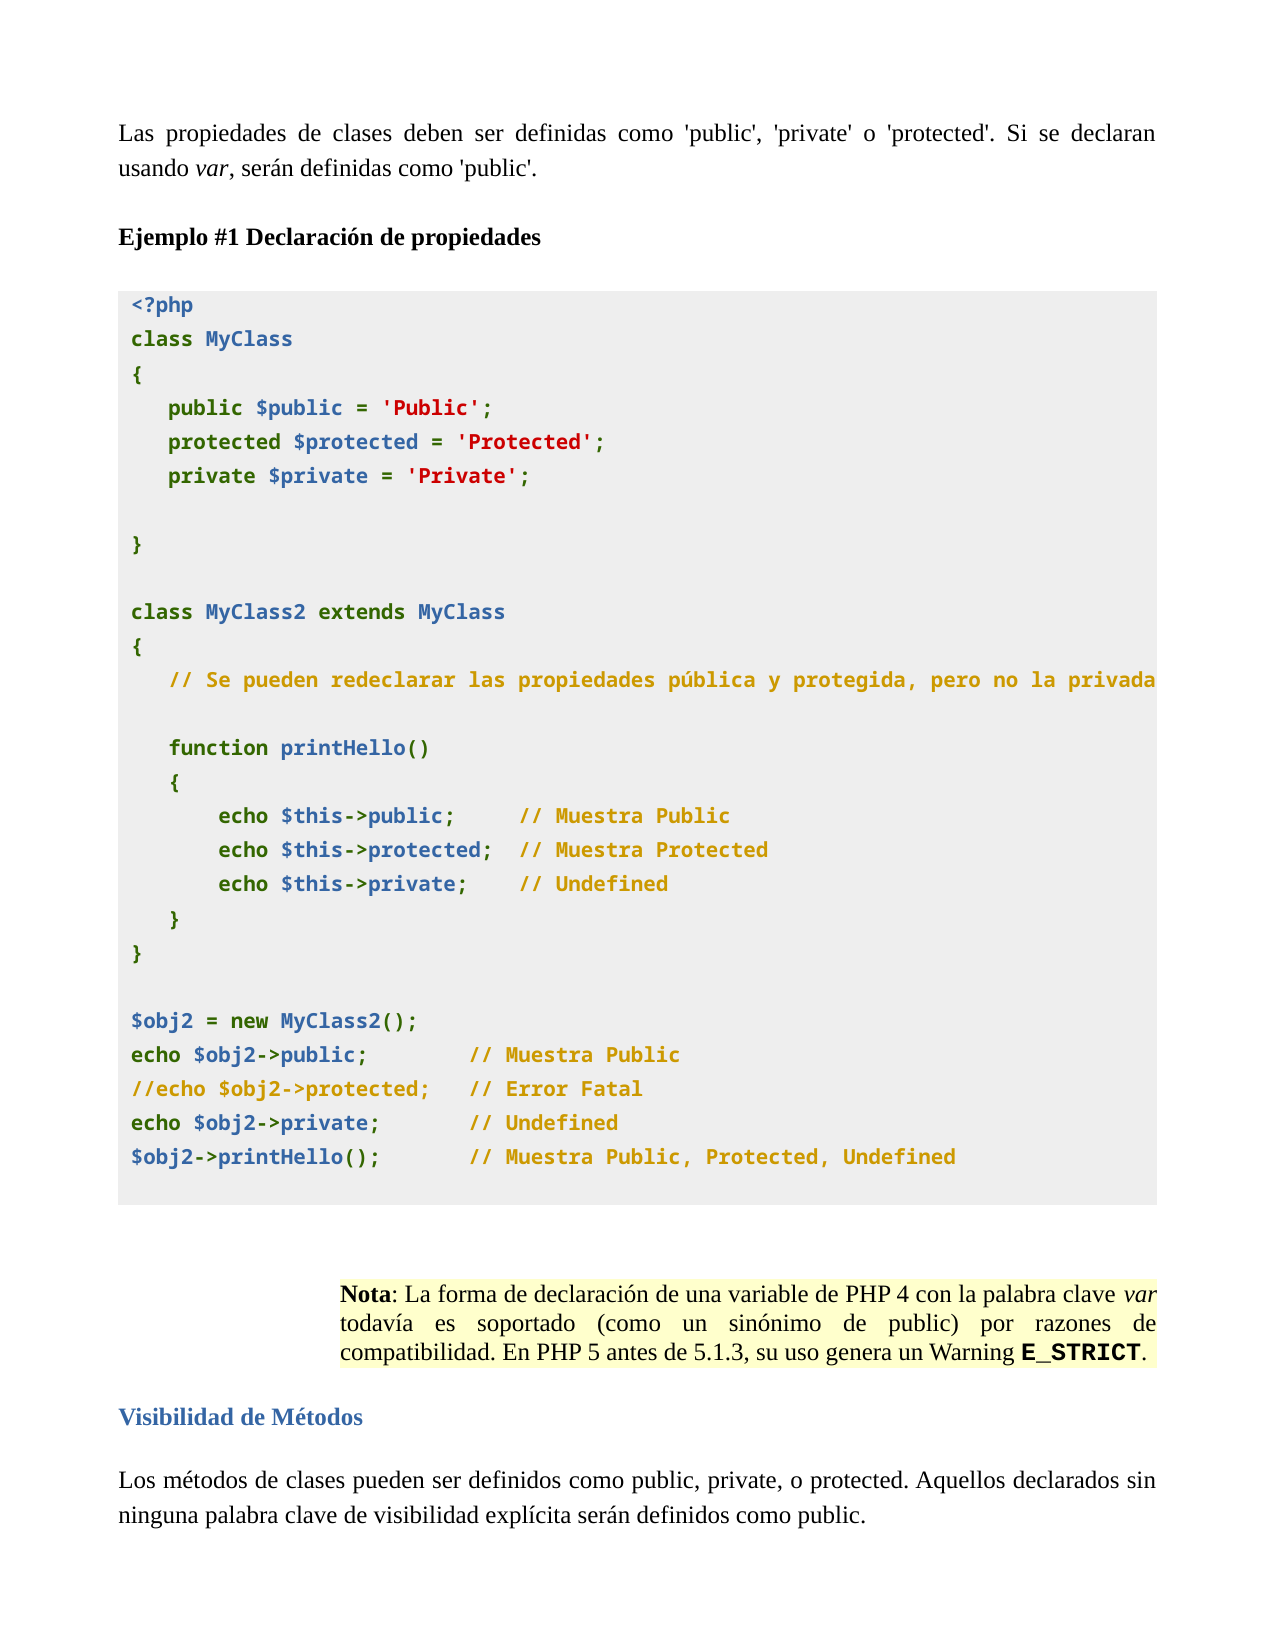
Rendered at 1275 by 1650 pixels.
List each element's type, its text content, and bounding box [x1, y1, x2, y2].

subtitle Visibilidad de Métodos [118, 1402, 1157, 1431]
text { [118, 359, 1157, 387]
text { [118, 631, 1157, 659]
text echo $this->private; // Undefined [118, 869, 1157, 898]
text $obj2 = new MyClass2(); [118, 1006, 1157, 1034]
text private $private = 'Private'; [118, 461, 1157, 489]
text { [118, 767, 1157, 796]
text } [118, 529, 1157, 557]
text <?php [118, 291, 1157, 319]
text class MyClass2 extends MyClass [118, 597, 1157, 626]
text echo $this->public; // Muestra Public [118, 801, 1157, 830]
text Ejemplo #1 Declaración de propiedades [118, 222, 1157, 250]
text //echo $obj2->protected; // Error Fatal [118, 1074, 1157, 1102]
text echo $obj2->private; // Undefined [118, 1108, 1157, 1136]
text protected $protected = 'Protected'; [118, 427, 1157, 455]
text Nota: La forma de declaración de una variable de PHP 4 con la palabra clave var todavía es soportado (como un sinónimo de public) por razones de compatibilidad. En PHP 5 antes de 5.1.3, su uso genera un Warning E_STRICT. [340, 1279, 1157, 1368]
text class MyClass [118, 324, 1157, 353]
text // Se pueden redeclarar las propiedades pública y protegida, pero no la privada [118, 665, 1157, 694]
text function printHello() [118, 733, 1157, 762]
text Los métodos de clases pueden ser definidos como public, private, o protected. Aquellos declarados sin ninguna palabra clave de visibilidad explícita serán definidos como public. [118, 1466, 1157, 1529]
text echo $obj2->public; // Muestra Public [118, 1040, 1157, 1068]
text echo $this->protected; // Muestra Protected [118, 836, 1157, 864]
text } [118, 904, 1157, 932]
text public $public = 'Public'; [118, 393, 1157, 421]
text } [118, 938, 1157, 966]
text Las propiedades de clases deben ser definidas como 'public', 'private' o 'protected'. Si se declaran usando var, serán definidas como 'public'. [118, 118, 1157, 181]
text $obj2->printHello(); // Muestra Public, Protected, Undefined [118, 1142, 1157, 1171]
